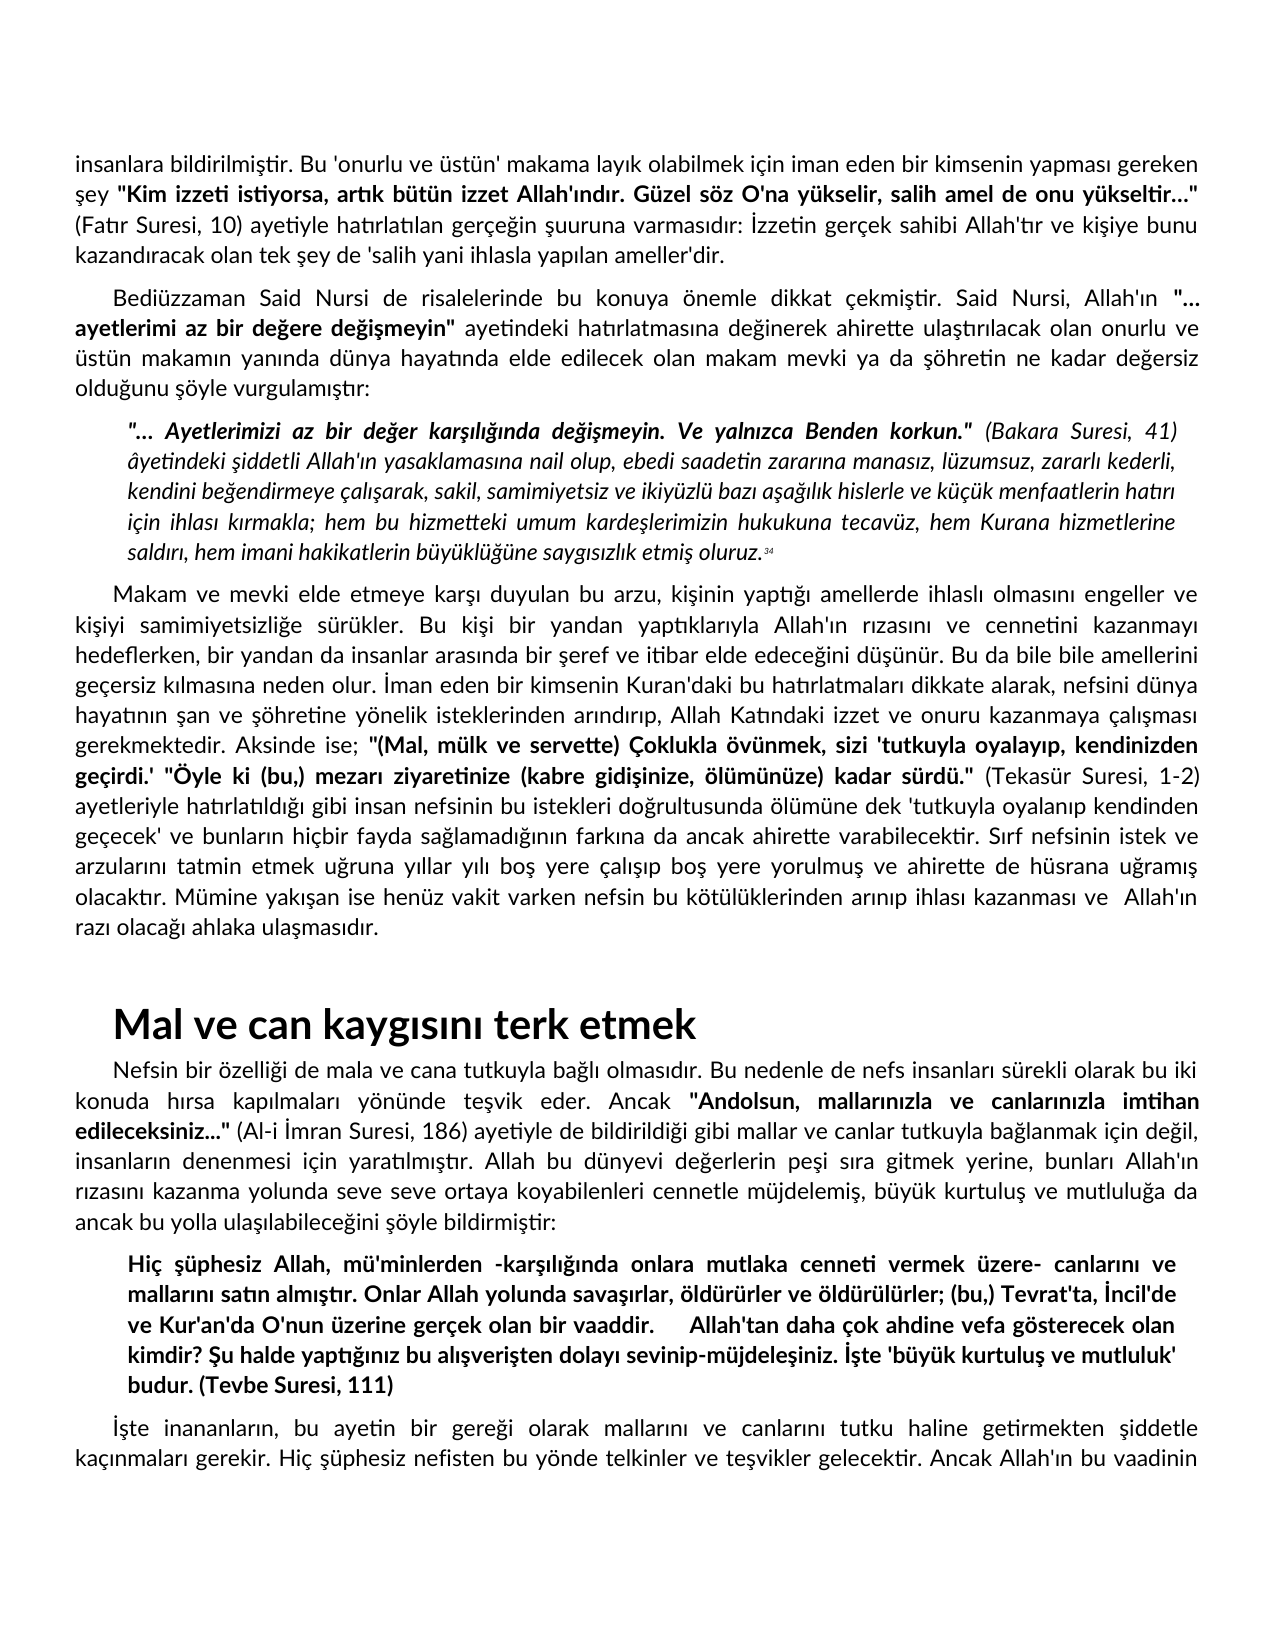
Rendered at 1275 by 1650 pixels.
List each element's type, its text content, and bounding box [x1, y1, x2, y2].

text İşte inananların, bu ayetin bir gereği olarak mallarını ve canlarını tutku haline getirmekten şiddetle kaçınmaları gerekir. Hiç şüphesiz nefisten bu yönde telkinler ve teşvikler gelecektir. Ancak Allah'ın bu vaadinin [75, 1413, 1200, 1471]
text "… Ayetlerimizi az bir değer karşılığında değişmeyin. Ve yalnızca Benden korkun." (Bakara Suresi, 41) âyetindeki şiddetli Allah'ın yasaklamasına nail olup, ebedi saadetin zararına manasız, lüzumsuz, zararlı kederli, kendini beğendirmeye çalışarak, sakil, samimiyetsiz ve ikiyüzlü bazı aşağılık hislerle ve küçük menfaatlerin hatırı için ihlası kırmakla; hem bu hizmetteki umum kardeşlerimizin hukukuna tecavüz, hem Kurana hizmetlerine saldırı, hem imani hakikatlerin büyüklüğüne saygısızlık etmiş oluruz.34 [127, 417, 1177, 565]
text insanlara bildirilmiştir. Bu 'onurlu ve üstün' makama layık olabilmek için iman eden bir kimsenin yapması gereken şey "Kim izzeti istiyorsa, artık bütün izzet Allah'ındır. Güzel söz O'na yükselir, salih amel de onu yükseltir…" (Fatır Suresi, 10) ayetiyle hatırlatılan gerçeğin şuuruna varmasıdır: İzzetin gerçek sahibi Allah'tır ve kişiye bunu kazandıracak olan tek şey de 'salih yani ihlasla yapılan ameller'dir. [75, 150, 1200, 268]
text Hiç şüphesiz Allah, mü'minlerden -karşılığında onlara mutlaka cenneti vermek üzere- canlarını ve mallarını satın almıştır. Onlar Allah yolunda savaşırlar, öldürürler ve öldürülürler; (bu,) Tevrat'ta, İncil'de ve Kur'an'da O'nun üzerine gerçek olan bir vaaddir. Allah'tan daha çok ahdine vefa gösterecek olan kimdir? Şu halde yaptığınız bu alışverişten dolayı sevinip-müjdeleşiniz. İşte 'büyük kurtuluş ve mutluluk' budur. (Tevbe Suresi, 111) [127, 1250, 1177, 1398]
text Makam ve mevki elde etmeye karşı duyulan bu arzu, kişinin yaptığı amellerde ihlaslı olmasını engeller ve kişiyi samimiyetsizliğe sürükler. Bu kişi bir yandan yaptıklarıyla Allah'ın rızasını ve cennetini kazanmayı hedeflerken, bir yandan da insanlar arasında bir şeref ve itibar elde edeceğini düşünür. Bu da bile bile amellerini geçersiz kılmasına neden olur. İman eden bir kimsenin Kuran'daki bu hatırlatmaları dikkate alarak, nefsini dünya hayatının şan ve şöhretine yönelik isteklerinden arındırıp, Allah Katındaki izzet ve onuru kazanmaya çalışması gerekmektedir. Aksinde ise; "(Mal, mülk ve servette) Çoklukla övünmek, sizi 'tutkuyla oyalayıp, kendinizden geçirdi.' "Öyle ki (bu,) mezarı ziyaretinize (kabre gidişinize, ölümünüze) kadar sürdü." (Tekasür Suresi, 1-2) ayetleriyle hatırlatıldığı gibi insan nefsinin bu istekleri doğrultusunda ölümüne dek 'tutkuyla oyalanıp kendinden geçecek' ve bunların hiçbir fayda sağlamadığının farkına da ancak ahirette varabilecektir. Sırf nefsinin istek ve arzularını tatmin etmek uğruna yıllar yılı boş yere çalışıp boş yere yorulmuş ve ahirette de hüsrana uğramış olacaktır. Mümine yakışan ise henüz vakit varken nefsin bu kötülüklerinden arınıp ihlası kazanması ve Allah'ın razı olacağı ahlaka ulaşmasıdır. [75, 580, 1200, 940]
subtitle Mal ve can kaygısını terk etmek [112, 998, 1200, 1048]
text Nefsin bir özelliği de mala ve cana tutkuyla bağlı olmasıdır. Bu nedenle de nefs insanları sürekli olarak bu iki konuda hırsa kapılmaları yönünde teşvik eder. Ancak "Andolsun, mallarınızla ve canlarınızla imtihan edileceksiniz..." (Al-i İmran Suresi, 186) ayetiyle de bildirildiği gibi mallar ve canlar tutkuyla bağlanmak için değil, insanların denenmesi için yaratılmıştır. Allah bu dünyevi değerlerin peşi sıra gitmek yerine, bunları Allah'ın rızasını kazanma yolunda seve seve ortaya koyabilenleri cennetle müjdelemiş, büyük kurtuluş ve mutluluğa da ancak bu yolla ulaşılabileceğini şöyle bildirmiştir: [75, 1056, 1200, 1235]
text Bediüzzaman Said Nursi de risalelerinde bu konuya önemle dikkat çekmiştir. Said Nursi, Allah'ın "… ayetlerimi az bir değere değişmeyin" ayetindeki hatırlatmasına değinerek ahirette ulaştırılacak olan onurlu ve üstün makamın yanında dünya hayatında elde edilecek olan makam mevki ya da şöhretin ne kadar değersiz olduğunu şöyle vurgulamıştır: [75, 283, 1200, 401]
